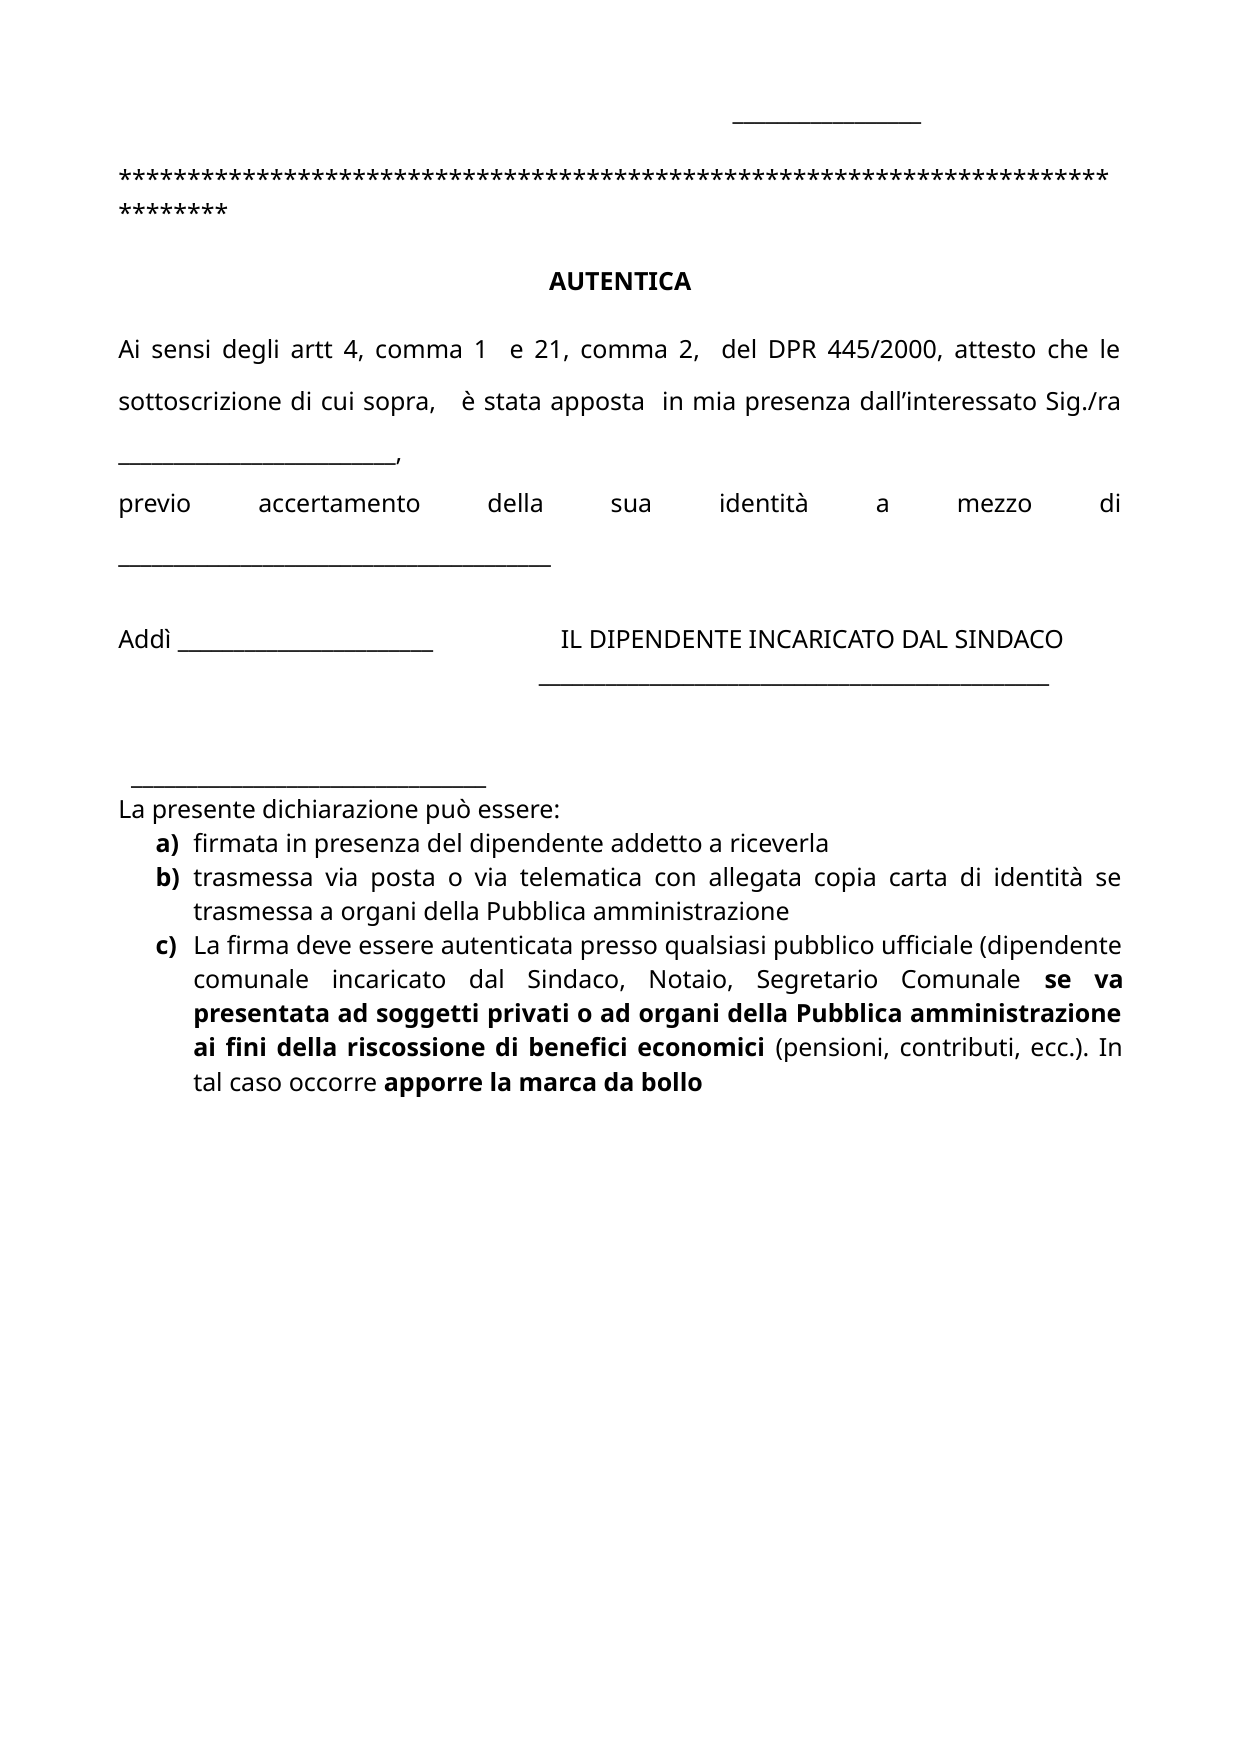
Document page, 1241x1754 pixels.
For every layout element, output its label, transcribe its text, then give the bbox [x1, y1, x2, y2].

text c) La firma deve essere autenticata presso qualsiasi pubblico ufficiale (dipendente comunale incaricato dal Sindaco, Notaio, Segretario Comunale se va presentata ad soggetti privati o ad organi della Pubblica amministrazione ai fini della riscossione di benefici economici (pensioni, contributi, ecc.). In tal caso occorre apporre la marca da bollo [155, 928, 1123, 1098]
text ______________________________________________ [155, 655, 1123, 689]
text ________________________________ [118, 758, 1122, 792]
text ******************************************************************************** [118, 162, 1122, 230]
text Addì _______________________ IL DIPENDENTE INCARICATO DAL SINDACO [118, 621, 1122, 655]
text AUTENTICA [118, 264, 1122, 298]
text b) trasmessa via posta o via telematica con allegata copia carta di identità se trasmessa a organi della Pubblica amministrazione [155, 860, 1123, 928]
text Ai sensi degli artt 4, comma 1 e 21, comma 2, del DPR 445/2000, attesto che le sottoscrizione di cui sopra, è stata apposta in mia presenza dall’interessato Sig./ra _________________________, [118, 332, 1122, 468]
text La presente dichiarazione può essere: [118, 792, 1122, 826]
text _________________ [118, 94, 1122, 128]
text previo accertamento della sua identità a mezzo di _______________________________________ [118, 485, 1122, 570]
text a) firmata in presenza del dipendente addetto a riceverla [155, 826, 1123, 860]
